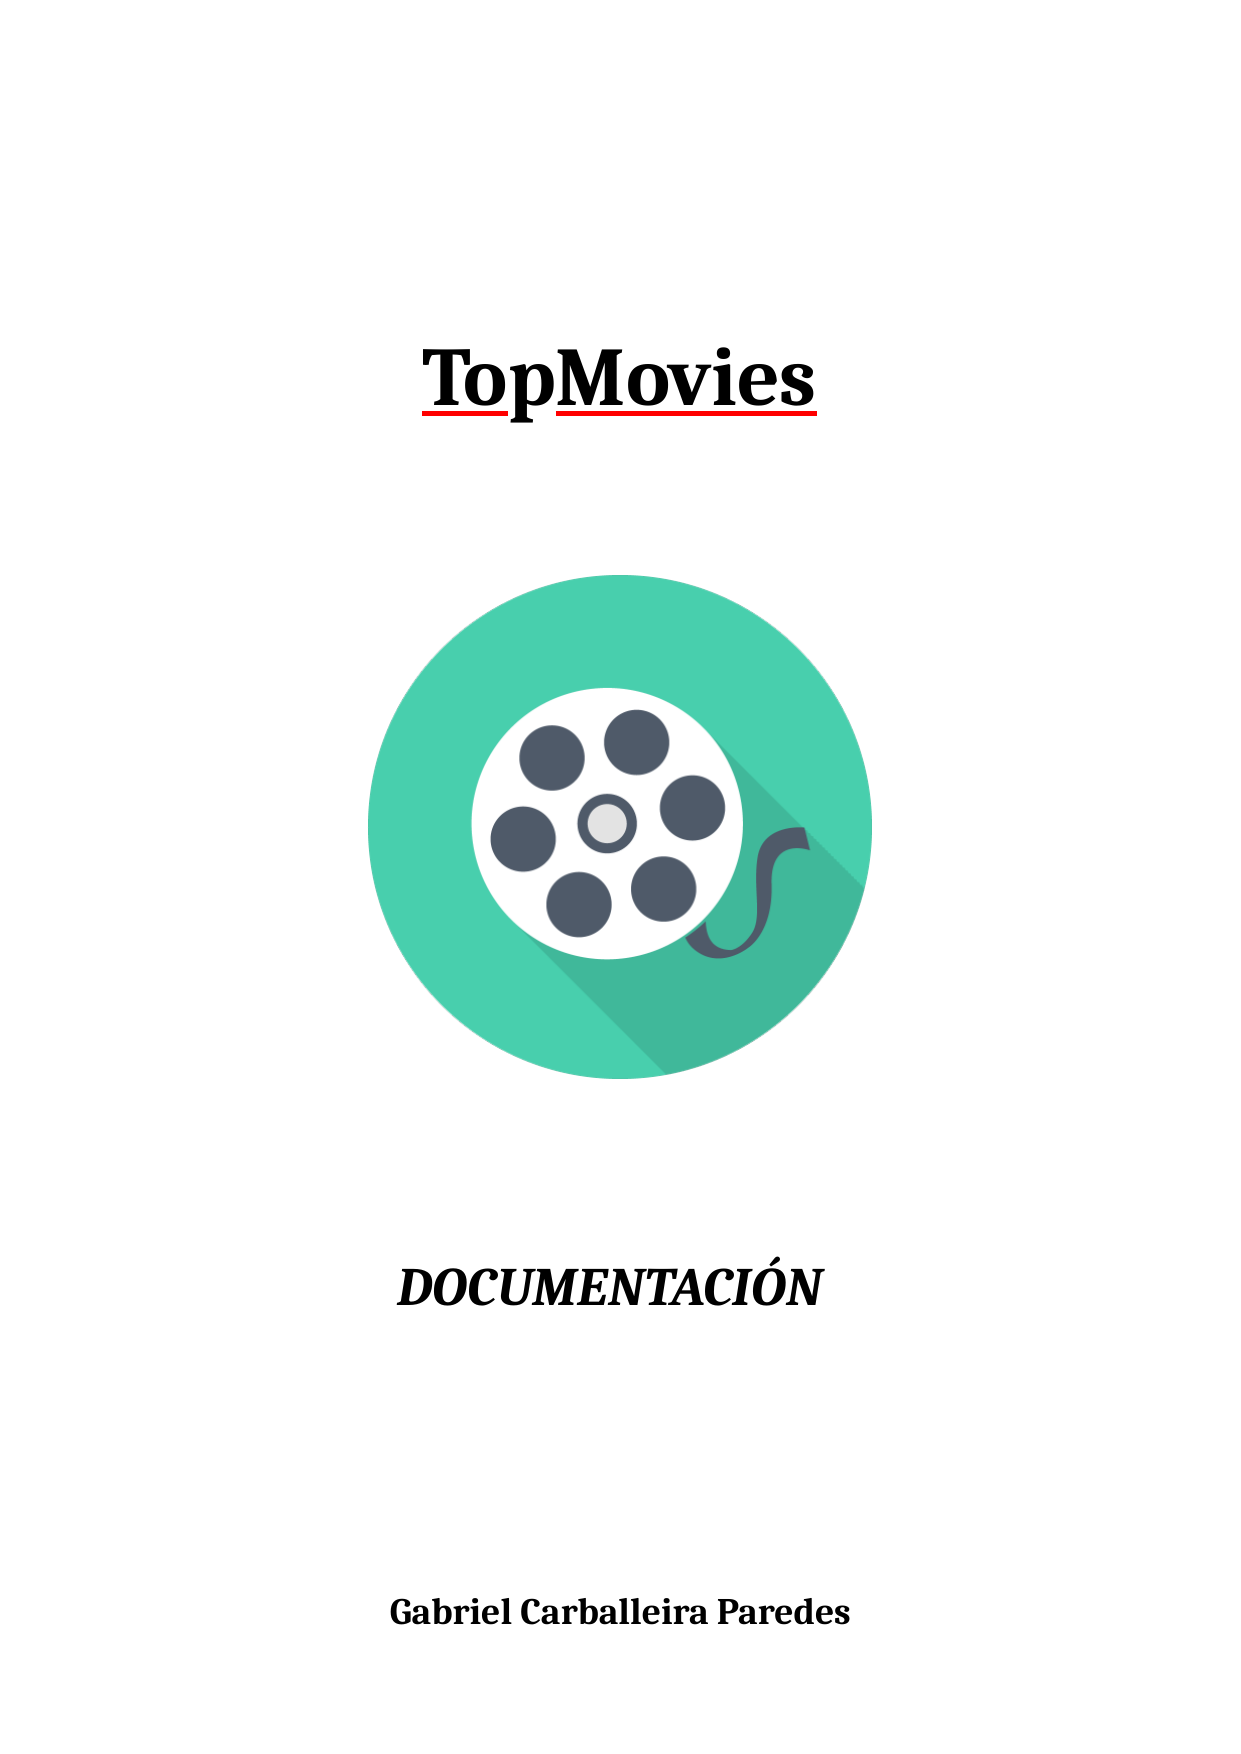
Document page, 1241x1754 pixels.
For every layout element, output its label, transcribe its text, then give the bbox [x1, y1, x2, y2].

text TopMovies [0, 330, 1240, 426]
picture [362, 569, 878, 1085]
text Gabriel Carballeira Paredes [0, 1591, 1240, 1634]
text DOCUMENTACIÓN [0, 1256, 1230, 1319]
